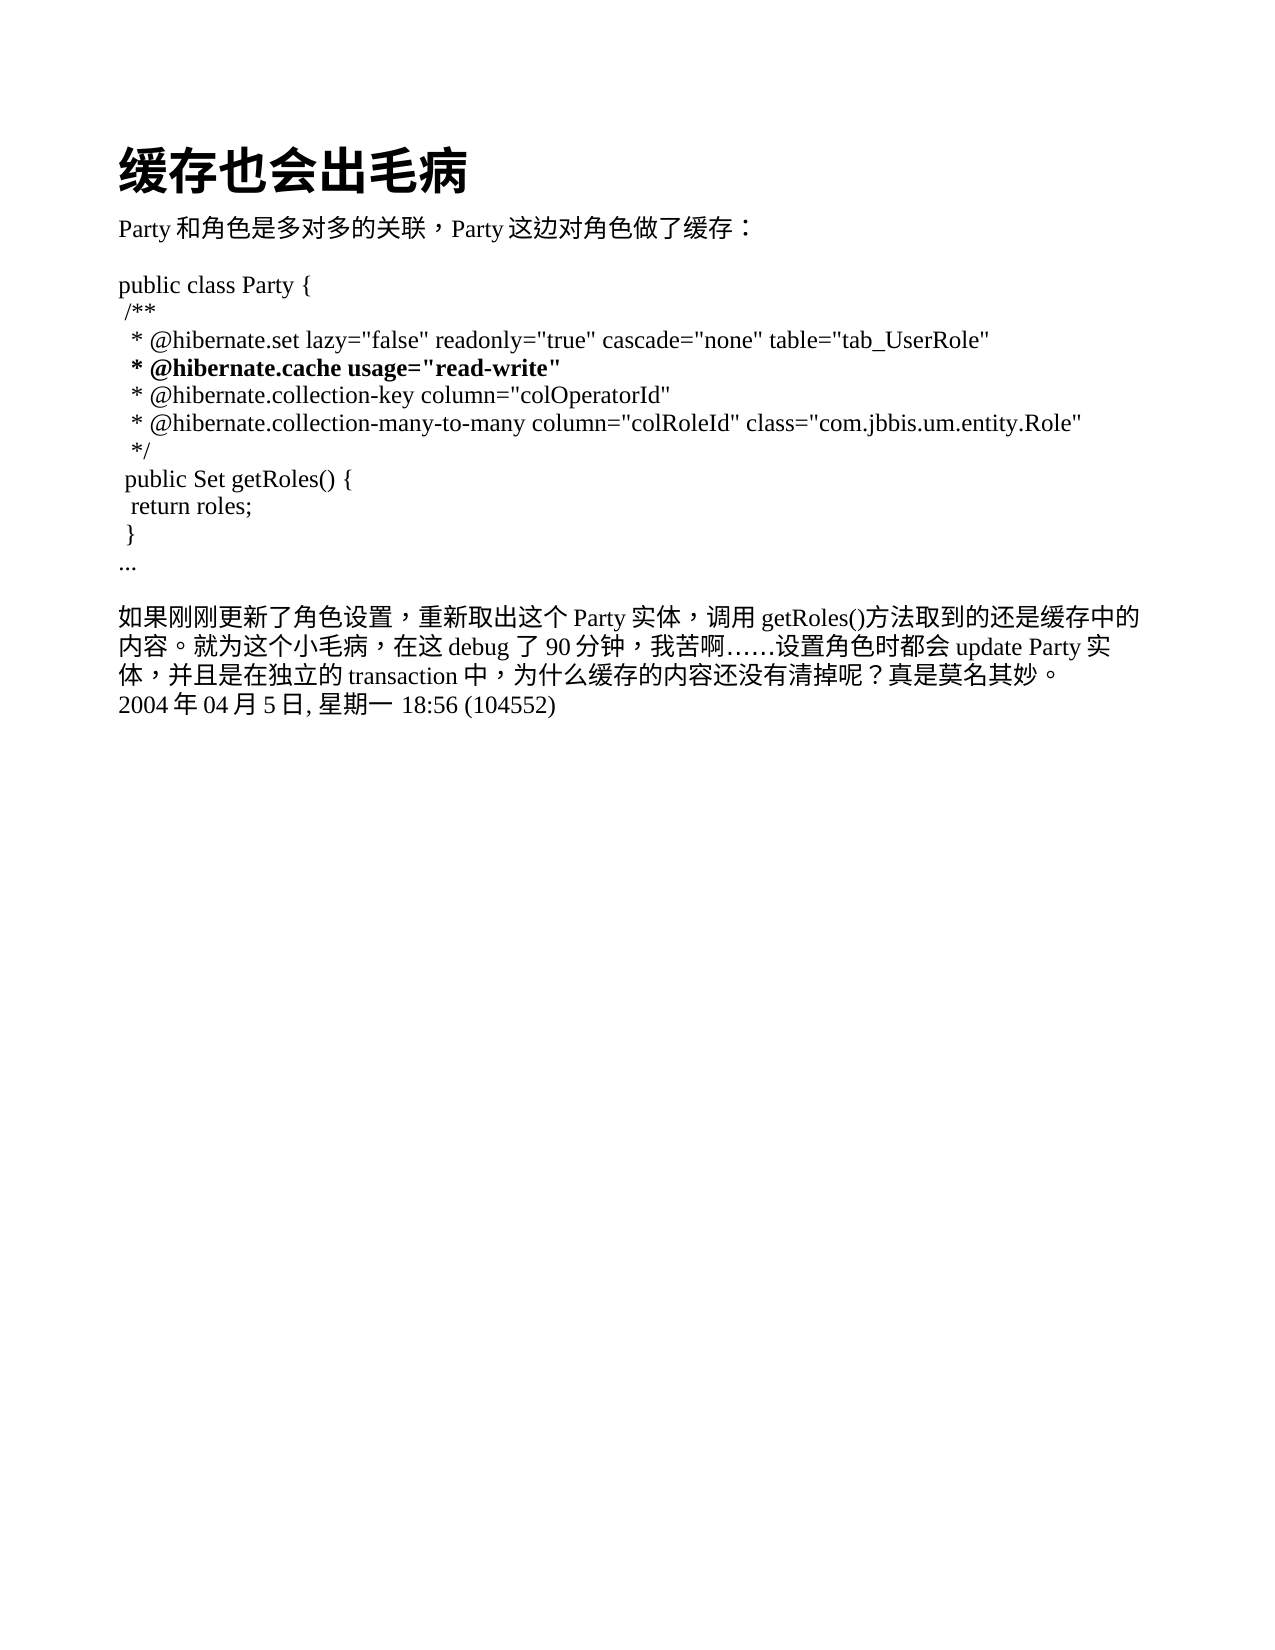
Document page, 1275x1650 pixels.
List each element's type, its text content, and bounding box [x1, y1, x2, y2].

text public class Party { /** * @hibernate.set lazy="false" readonly="true" cascade="none" table="tab_UserRole" * @hibernate.cache usage="read-write" * @hibernate.collection-key column="colOperatorId" * @hibernate.collection-many-to-many column="colRoleId" class="com.jbbis.um.entity.Role" */ public Set getRoles() { return roles; } ... [118, 271, 1157, 576]
text 2004年04月5日, 星期一 18:56 (104552) [118, 691, 1157, 720]
subtitle 缓存也会出毛病 [118, 143, 1157, 201]
text 如果刚刚更新了角色设置，重新取出这个Party实体，调用getRoles()方法取到的还是缓存中的内容。就为这个小毛病，在这debug 了90分钟，我苦啊……设置角色时都会update Party实体，并且是在独立的transaction中，为什么缓存的内容还没有清掉呢？真是莫名其妙。 [118, 603, 1157, 691]
text Party和角色是多对多的关联，Party这边对角色做了缓存： [118, 214, 1157, 243]
